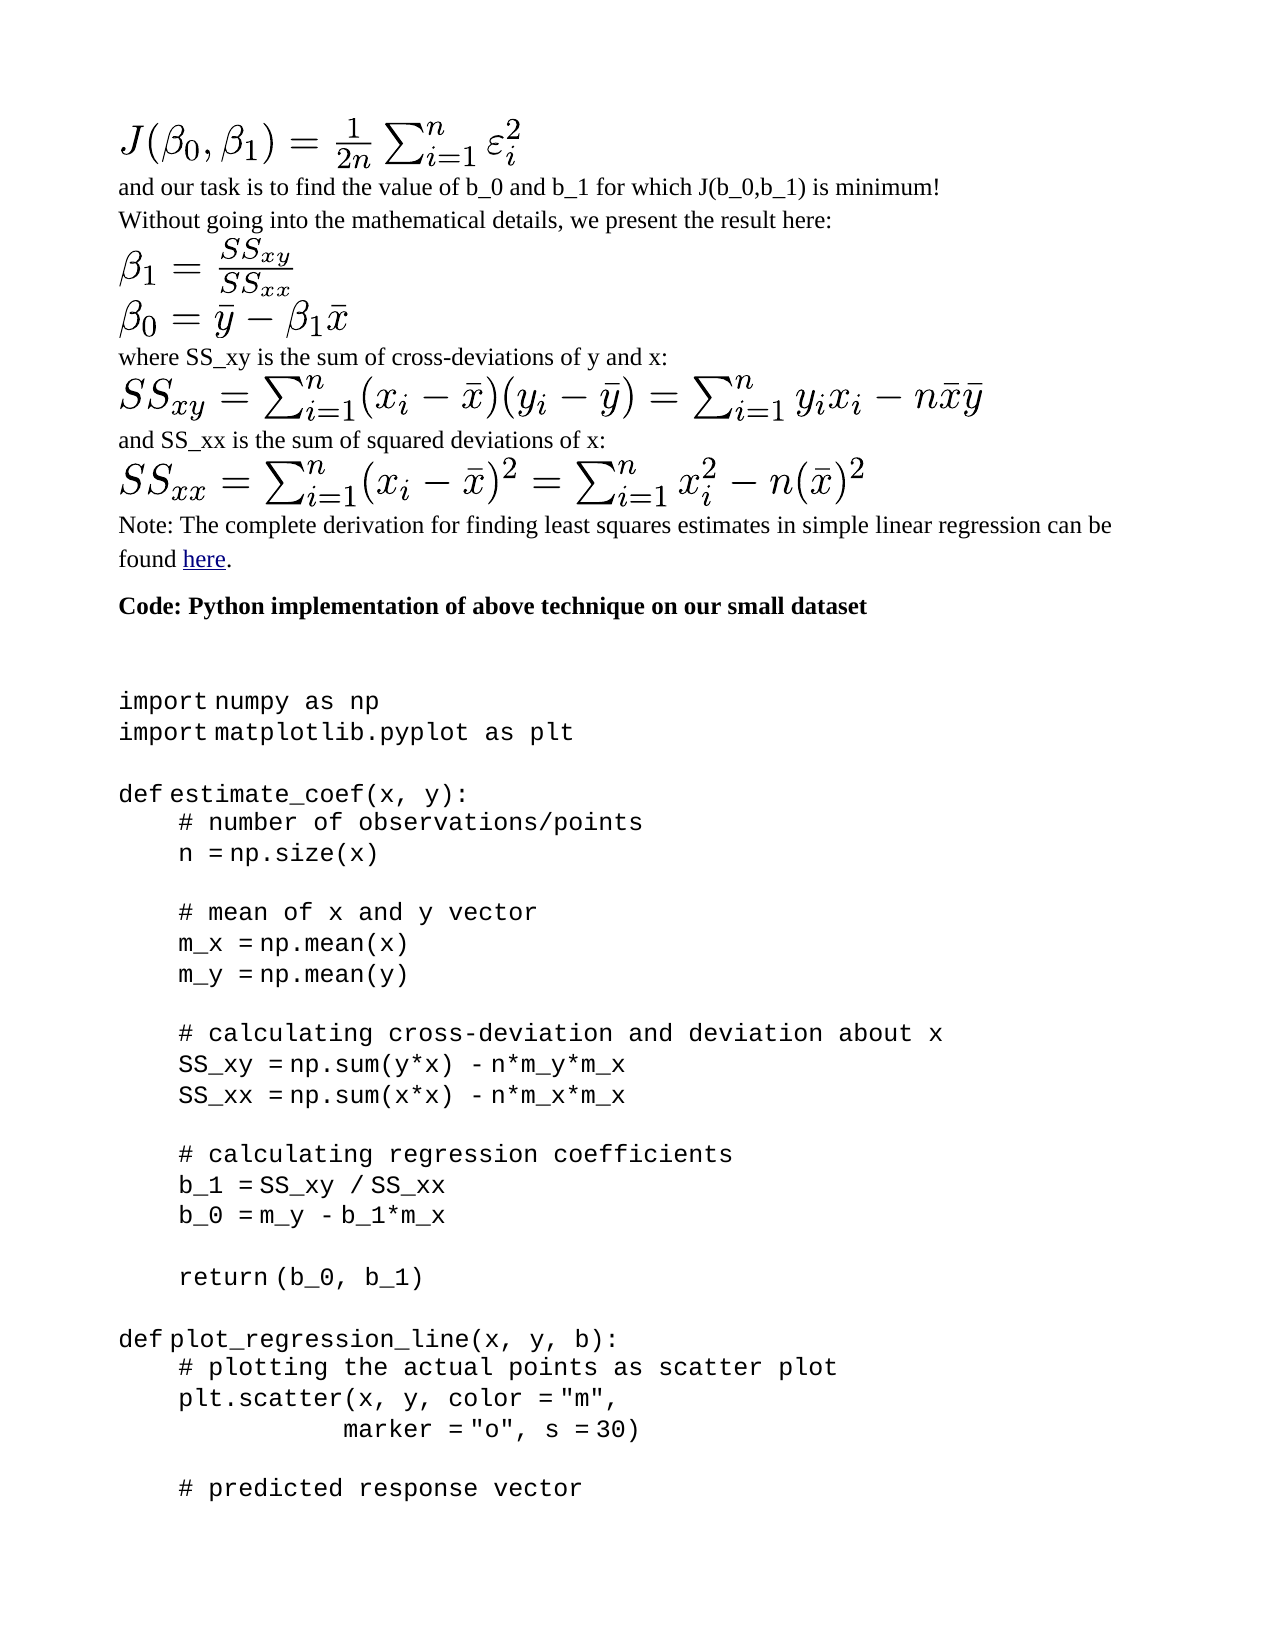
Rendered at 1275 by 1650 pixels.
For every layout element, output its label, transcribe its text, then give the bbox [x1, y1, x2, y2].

text and our task is to find the value of b_0 and b_1 for which J(b_0,b_1) is minimum! Without going into the mathematical details, we present the result here: where SS_xy is the sum of cross-deviations of y and x: and SS_xx is the sum of squared deviations of x: Note: The complete derivation for finding least squares estimates in simple linear regression can be found here. [118, 118, 1157, 572]
text Code: Python implementation of above technique on our small dataset [118, 591, 1157, 620]
table_header import numpy as np import matplotlib.pyplot as plt def estimate_coef(x, y): # number of observations/points n = np.size(x) # mean of x and y vector m_x = np.mean(x) m_y = np.mean(y) # calculating cross-deviation and deviation about x SS_xy = np.sum(y*x) - n*m_y*m_x SS_xx = np.sum(x*x) - n*m_x*m_x # calculating regression coefficients b_1 = SS_xy / SS_xx b_0 = m_y - b_1*m_x return (b_0, b_1) def plot_regression_line(x, y, b): # plotting the actual points as scatter plot plt.scatter(x, y, color = "m", marker = "o", s = 30) # predicted response vector [118, 686, 959, 1504]
